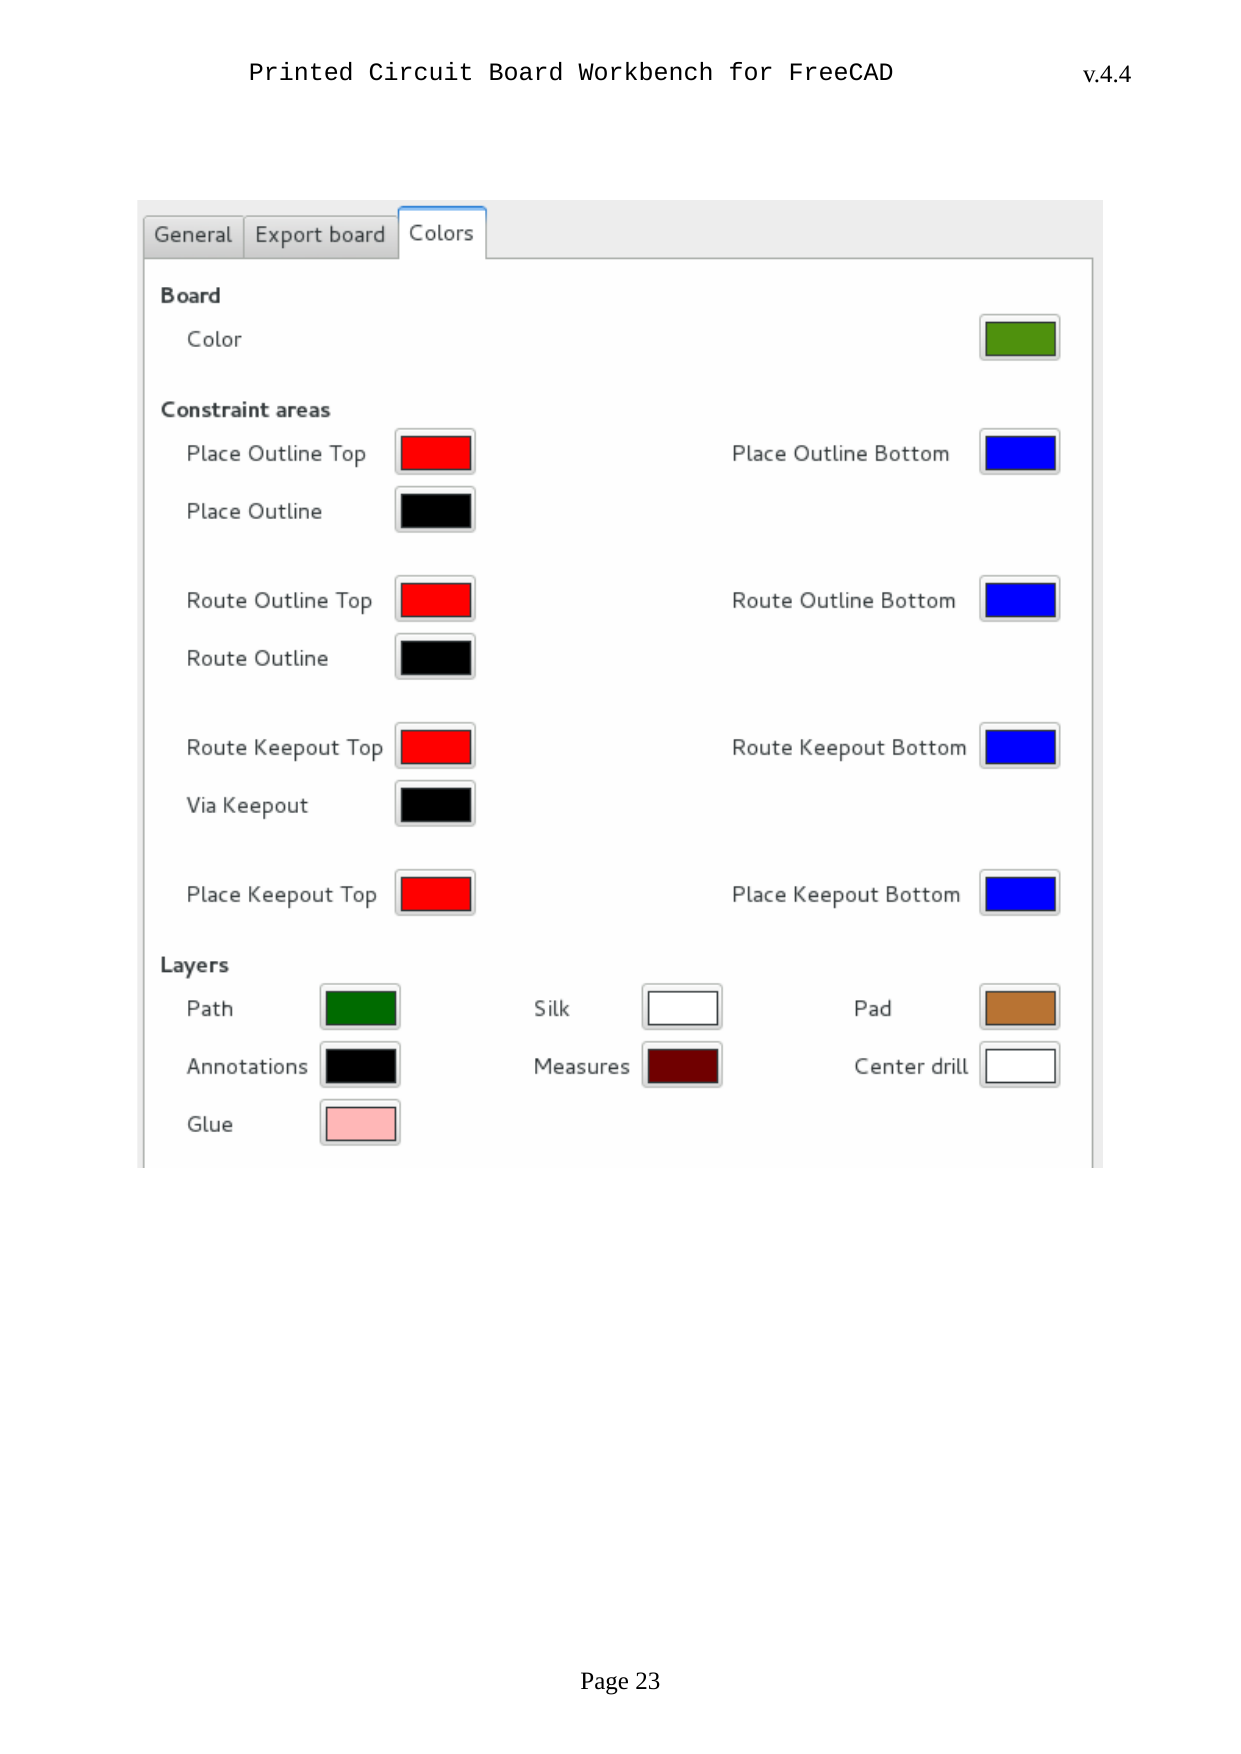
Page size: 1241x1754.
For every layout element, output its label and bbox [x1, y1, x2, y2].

picture [137, 200, 1103, 1168]
